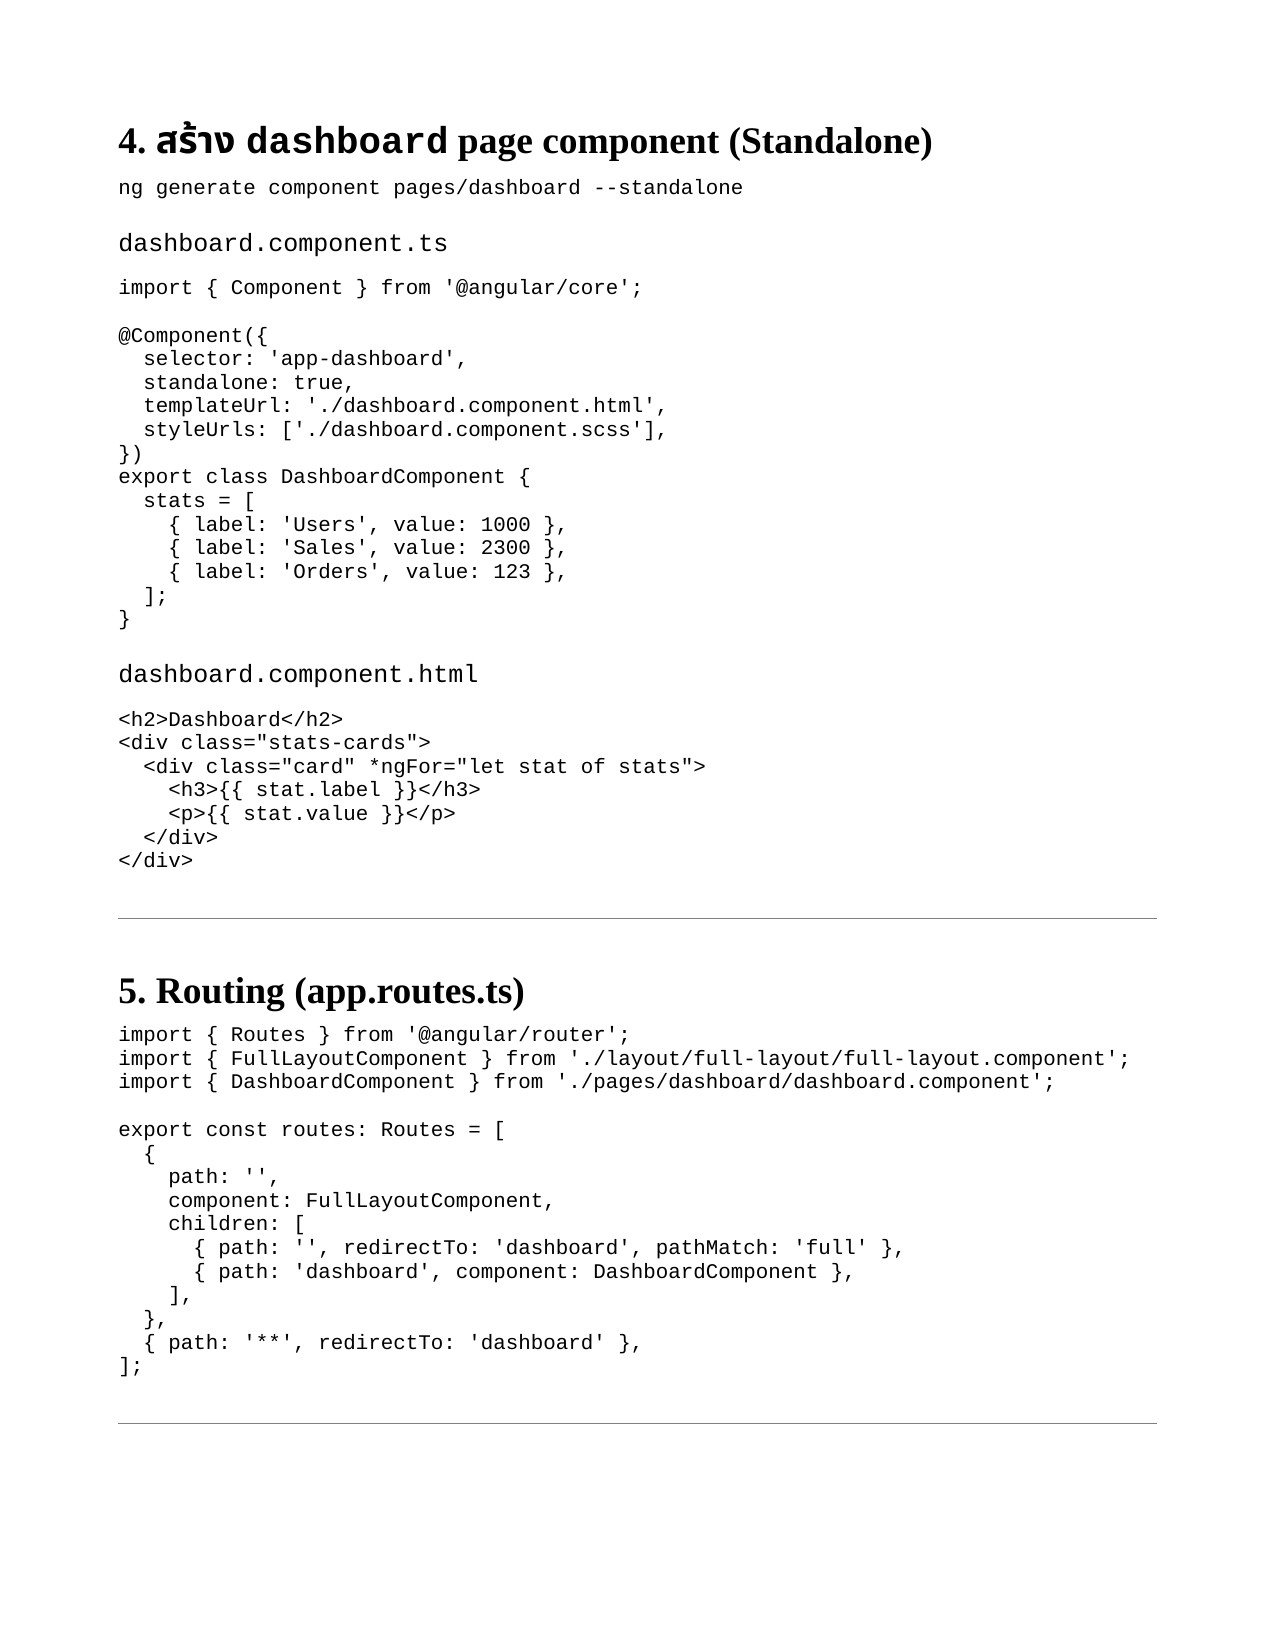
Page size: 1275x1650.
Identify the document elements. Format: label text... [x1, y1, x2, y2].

text <div class="stats-cards"> [118, 732, 1157, 756]
text dashboard.component.html [118, 661, 1157, 690]
subtitle 4. สร้าง dashboard page component (Standalone) [118, 118, 1157, 164]
text standalone: true, [118, 372, 1157, 396]
text stats = [ [118, 490, 1157, 514]
text @Component({ [118, 324, 1157, 348]
text }, [118, 1308, 1157, 1332]
subtitle 5. Routing (app.routes.ts) [118, 969, 1157, 1012]
text ]; [118, 585, 1157, 608]
text }) [118, 443, 1157, 466]
text selector: 'app-dashboard', [118, 348, 1157, 372]
text dashboard.component.ts [118, 230, 1157, 258]
text <div class="card" *ngFor="let stat of stats"> [118, 756, 1157, 779]
text import { Component } from '@angular/core'; [118, 277, 1157, 301]
text { [118, 1142, 1157, 1166]
text </div> [118, 827, 1157, 850]
text <h2>Dashboard</h2> [118, 708, 1157, 732]
text </div> [118, 850, 1157, 874]
text import { DashboardComponent } from './pages/dashboard/dashboard.component'; [118, 1072, 1157, 1095]
text component: FullLayoutComponent, [118, 1190, 1157, 1213]
text import { Routes } from '@angular/router'; [118, 1024, 1157, 1048]
text ng generate component pages/dashboard --standalone [118, 177, 1157, 201]
text children: [ [118, 1213, 1157, 1237]
text { label: 'Users', value: 1000 }, [118, 514, 1157, 537]
text { path: '**', redirectTo: 'dashboard' }, [118, 1332, 1157, 1355]
text { label: 'Orders', value: 123 }, [118, 561, 1157, 585]
text export class DashboardComponent { [118, 466, 1157, 490]
text styleUrls: ['./dashboard.component.scss'], [118, 419, 1157, 443]
text import { FullLayoutComponent } from './layout/full-layout/full-layout.component'; [118, 1048, 1157, 1072]
text <h3>{{ stat.label }}</h3> [118, 779, 1157, 803]
text export const routes: Routes = [ [118, 1119, 1157, 1142]
text ], [118, 1284, 1157, 1308]
text path: '', [118, 1166, 1157, 1190]
text templateUrl: './dashboard.component.html', [118, 396, 1157, 419]
text { path: '', redirectTo: 'dashboard', pathMatch: 'full' }, [118, 1237, 1157, 1261]
text ]; [118, 1355, 1157, 1379]
text } [118, 608, 1157, 632]
text { path: 'dashboard', component: DashboardComponent }, [118, 1261, 1157, 1284]
text <p>{{ stat.value }}</p> [118, 803, 1157, 827]
text { label: 'Sales', value: 2300 }, [118, 537, 1157, 561]
